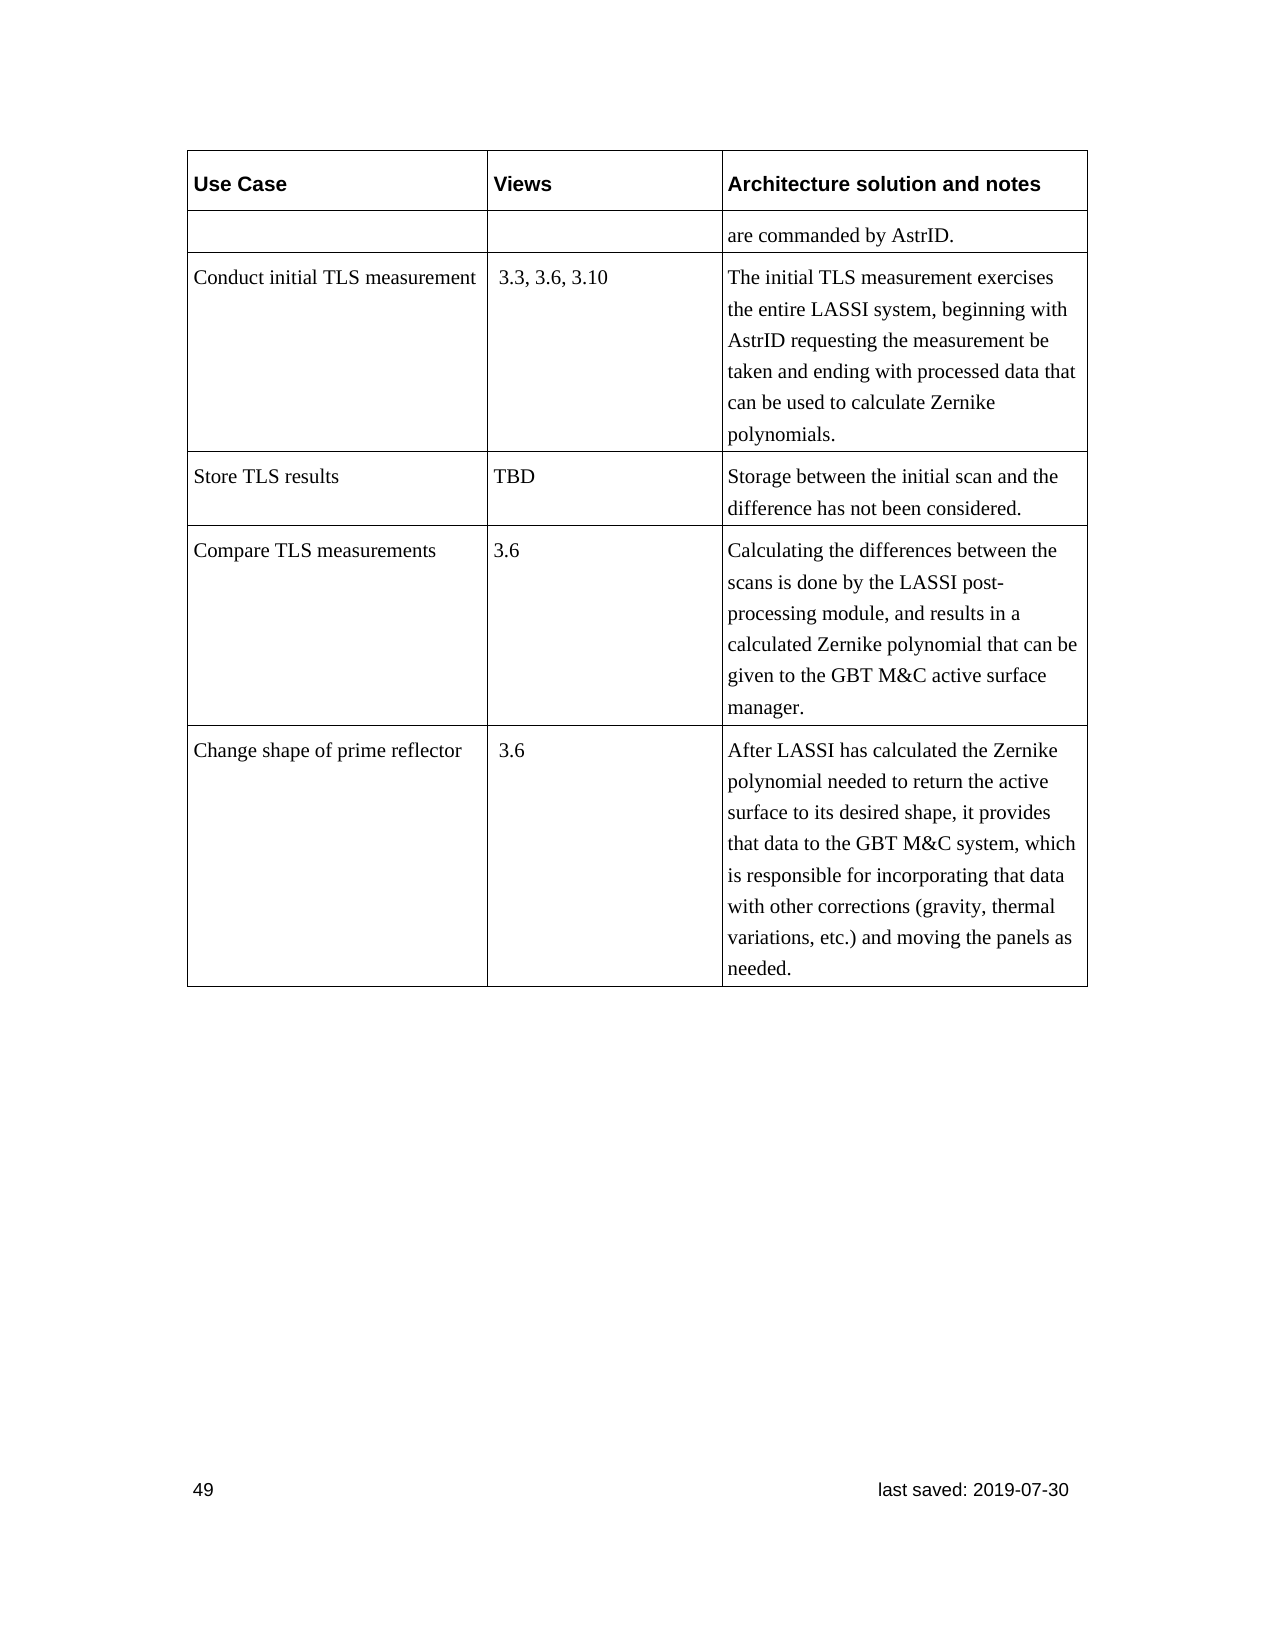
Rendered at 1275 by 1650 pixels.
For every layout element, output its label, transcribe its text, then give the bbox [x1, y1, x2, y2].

table_header Views [488, 151, 722, 209]
table_cell [488, 211, 722, 252]
table_cell are commanded by AstrID. [723, 211, 1087, 252]
table_cell 3.6 [488, 526, 722, 724]
table_header Architecture solution and notes [723, 151, 1087, 209]
table_cell Storage between the initial scan and the difference has not been considered. [723, 452, 1087, 525]
table_cell After LASSI has calculated the Zernike polynomial needed to return the active surface to its desired shape, it provides that data to the GBT M&C system, which is responsible for incorporating that data with other corrections (gravity, thermal variations, etc.) and moving the panels as needed. [723, 726, 1087, 986]
table_cell Change shape of prime reflector [188, 726, 487, 986]
table_cell Conduct initial TLS measurement [188, 253, 487, 451]
table_cell Calculating the differences between the scans is done by the LASSI post-processing module, and results in a calculated Zernike polynomial that can be given to the GBT M&C active surface manager. [723, 526, 1087, 724]
table_cell TBD [488, 452, 722, 525]
table_cell The initial TLS measurement exercises the entire LASSI system, beginning with AstrID requesting the measurement be taken and ending with processed data that can be used to calculate Zernike polynomials. [723, 253, 1087, 451]
table_header Use Case [188, 151, 487, 209]
table_cell Store TLS results [188, 452, 487, 525]
table_cell Compare TLS measurements [188, 526, 487, 724]
table_cell 3.6 [488, 726, 722, 986]
table_cell 3.3, 3.6, 3.10 [488, 253, 722, 451]
table_cell [188, 211, 487, 252]
